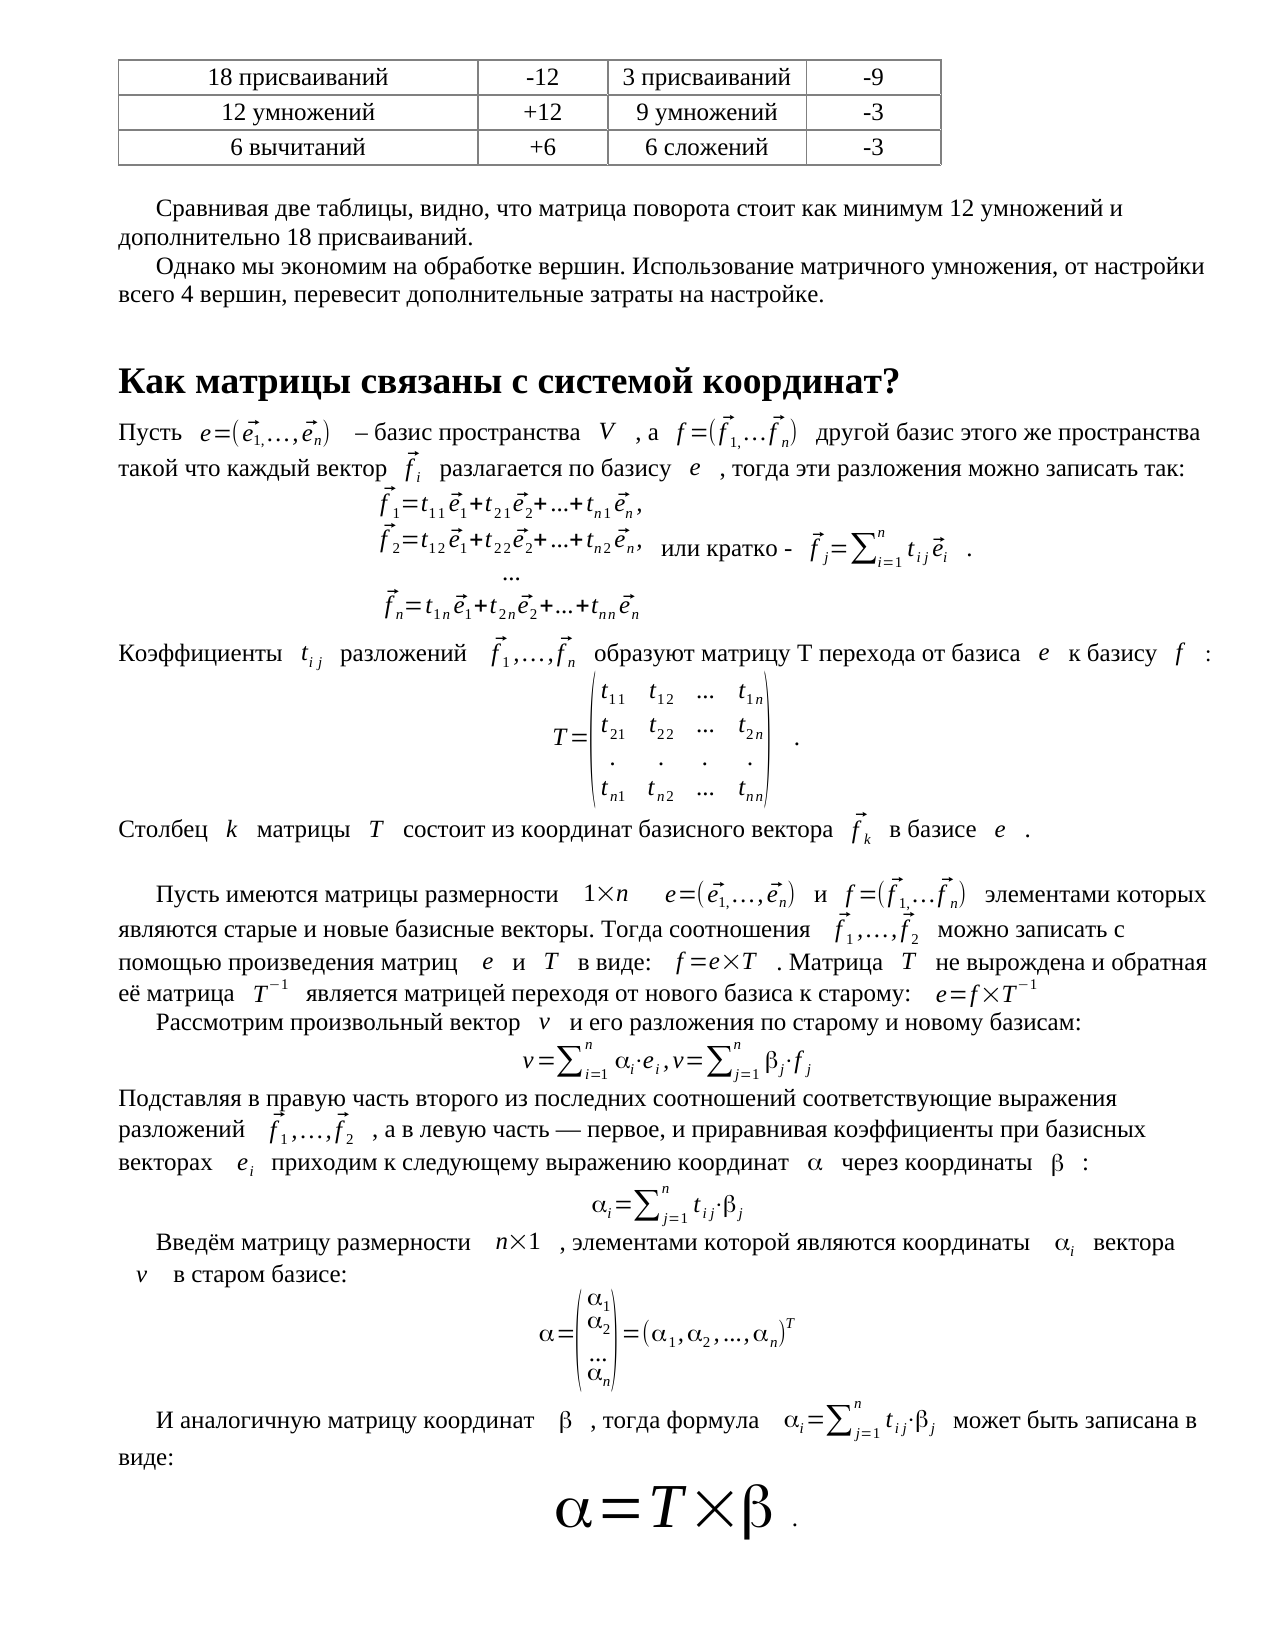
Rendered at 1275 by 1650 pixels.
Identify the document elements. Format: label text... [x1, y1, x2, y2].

text Столбецматрицысостоит из координат базисного векторав базисе. [118, 811, 1216, 847]
table_cell +12 [479, 96, 607, 129]
text . [118, 1471, 1216, 1542]
table_cell -3 [807, 131, 940, 164]
text Пусть – базис пространства, адругой базис этого же пространства такой что каждый векторразлагается по базису, тогда эти разложения можно записать так: [118, 414, 1216, 485]
table_cell +6 [479, 131, 607, 164]
table_cell -9 [807, 61, 940, 94]
text Сравнивая две таблицы, видно, что матрица поворота стоит как минимум 12 умножений и дополнительно 18 присваиваний. [118, 193, 1216, 251]
table_cell -3 [807, 96, 940, 129]
table_cell 6 вычитаний [119, 131, 477, 164]
text Рассмотрим произвольный вектори его разложения по старому и новому базисам: [118, 1007, 1216, 1036]
text Коэффициентыразложений образуют матрицу T перехода от базисак базису: [118, 635, 1216, 670]
text И аналогичную матрицу координат , тогда формула может быть записана в виде: [118, 1394, 1216, 1471]
text Введём матрицу размерности , элементами которой являются координаты вектора в старом базисе: [118, 1227, 1216, 1288]
table_cell 9 умножений [609, 96, 806, 129]
table_cell 6 сложений [609, 131, 806, 164]
text Пусть имеются матрицы размерности иэлементами которых являются старые и новые базисные векторы. Тогда соотношения можно записать с помощью произведения матриц ив виде: . Матрицане вырождена и обратная её матрицаявляется матрицей переходя от нового базиса к старому: [118, 876, 1216, 1007]
text или кратко -. [118, 485, 1216, 623]
text . [118, 670, 1216, 811]
subtitle Как матрицы связаны с системой координат? [118, 358, 1216, 402]
table_cell -12 [479, 61, 607, 94]
table_cell 3 присваиваний [609, 61, 806, 94]
table_cell 12 умножений [119, 96, 477, 129]
table_cell 18 присваиваний [119, 61, 477, 94]
text Подставляя в правую часть второго из последних соотношений соответствующие выражения разложений , а в левую часть — первое, и приравнивая коэффициенты при базисных векторах приходим к следующему выражению координатчерез координаты: [118, 1083, 1216, 1179]
text Однако мы экономим на обработке вершин. Использование матричного умножения, от настройки всего 4 вершин, перевесит дополнительные затраты на настройке. [118, 251, 1216, 308]
